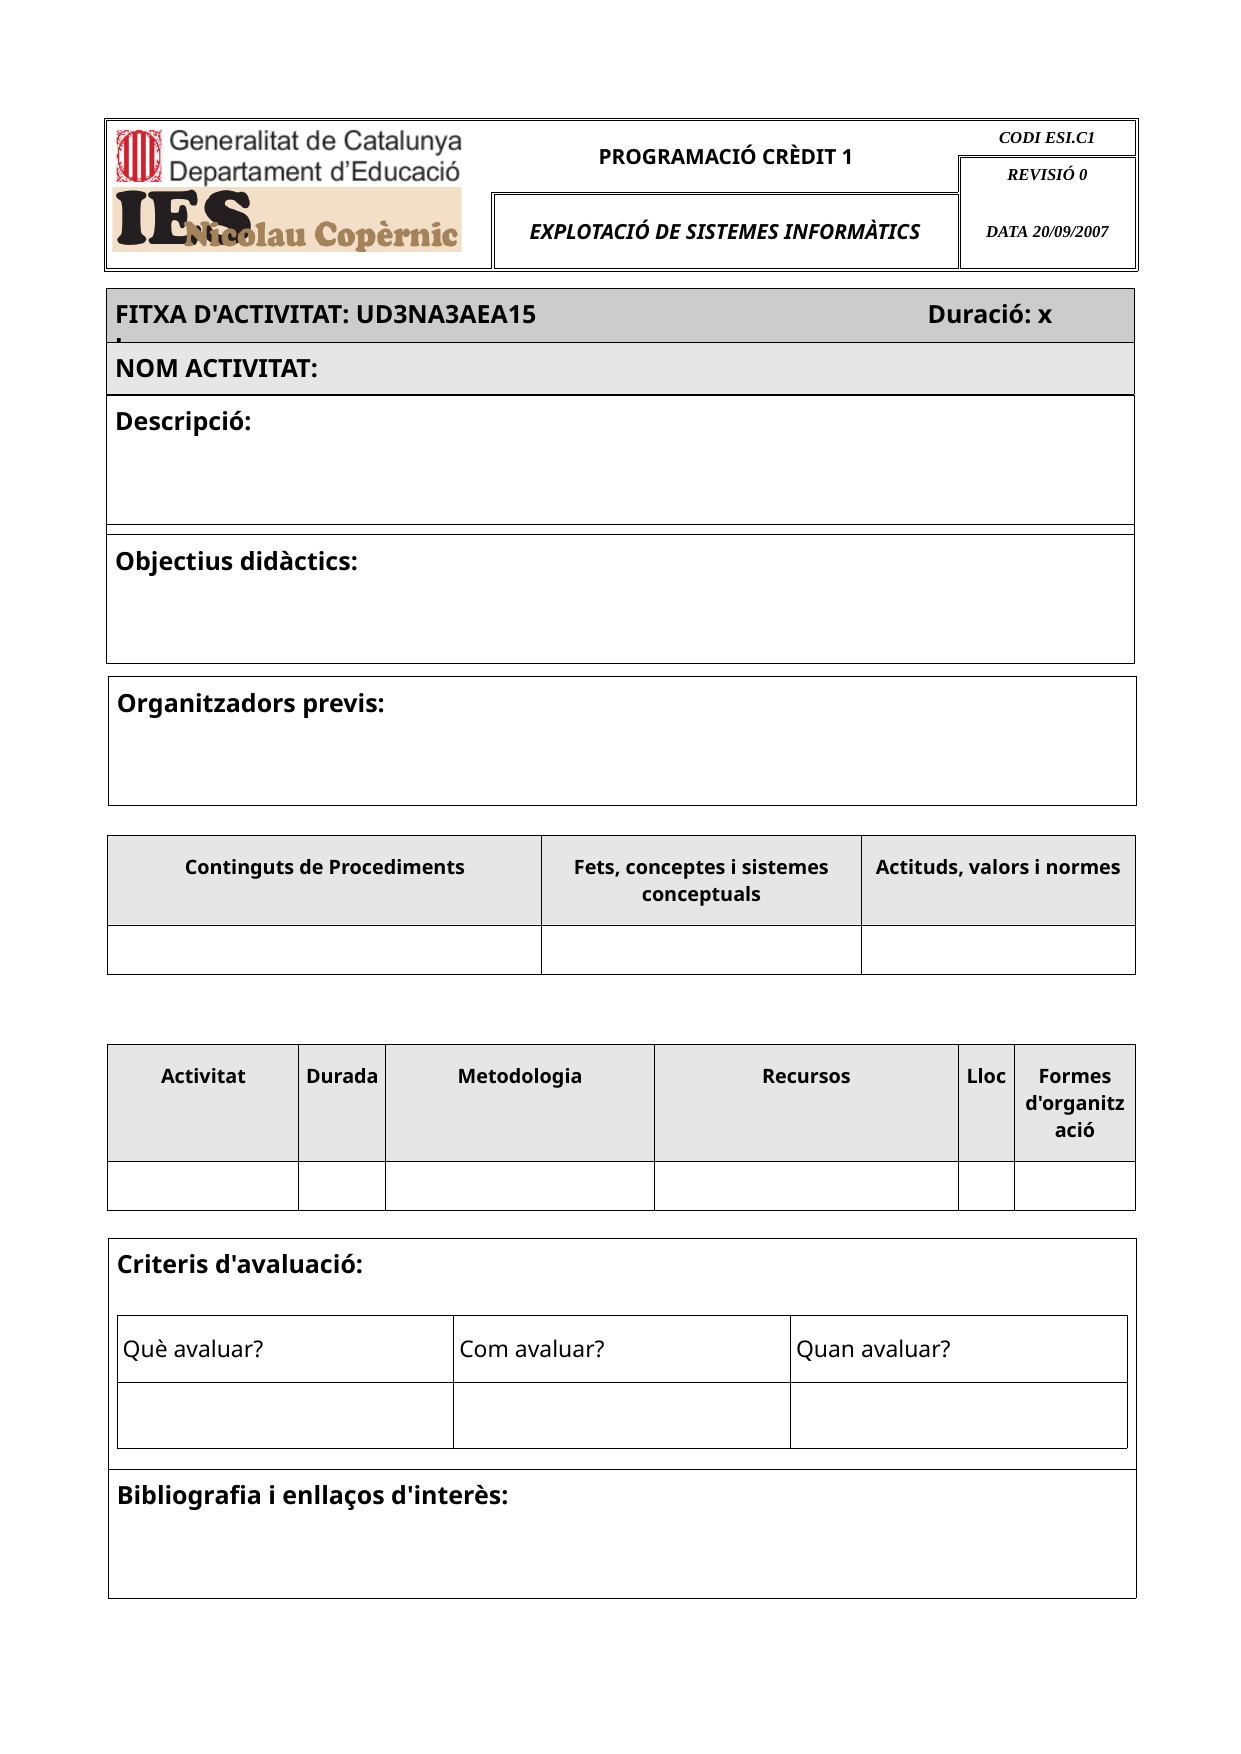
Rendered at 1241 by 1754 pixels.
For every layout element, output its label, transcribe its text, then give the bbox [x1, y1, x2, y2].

table_header Activitat [108, 1045, 298, 1161]
table_header [107, 121, 492, 268]
table_header Lloc [959, 1045, 1014, 1161]
text Objectius didàctics: [115, 543, 1125, 577]
table_header Què avaluar? [118, 1316, 453, 1382]
text Descripció: [115, 404, 1125, 438]
picture [112, 124, 466, 252]
table_cell [454, 1383, 790, 1448]
table_cell [108, 926, 541, 974]
table_cell [118, 1383, 453, 1448]
table_cell [655, 1162, 958, 1210]
table_header Metodologia [386, 1045, 654, 1161]
table_header Quan avaluar? [791, 1316, 1127, 1382]
table_cell REVISIÓ 0 [961, 158, 1135, 192]
text FITXA D'ACTIVITAT: UD3NA3AEA15 Duració: x hores [115, 297, 1125, 342]
table_header Com avaluar? [454, 1316, 790, 1382]
table_header Continguts de Procediments [108, 836, 541, 924]
table_cell [1015, 1162, 1135, 1210]
text Criteris d'avaluació: [117, 1247, 1127, 1281]
text Bibliografia i enllaços d'interès: [117, 1478, 1127, 1512]
table_cell [386, 1162, 654, 1210]
table_header Recursos [655, 1045, 958, 1161]
table_cell EXPLOTACIÓ DE SISTEMES INFORMÀTICS [495, 195, 958, 268]
text NOM ACTIVITAT: [115, 351, 1125, 385]
table_cell [862, 926, 1135, 974]
table_header PROGRAMACIÓ CRÈDIT 1 [493, 121, 959, 192]
table_header Fets, conceptes i sistemes conceptuals [542, 836, 861, 924]
table_header CODI ESI.C1 [959, 121, 1135, 155]
table_cell [108, 1162, 298, 1210]
table_cell DATA 20/09/2007 [961, 192, 1135, 268]
table_header Actituds, valors i normes [862, 836, 1135, 924]
table_cell [542, 926, 861, 974]
table_header Durada [299, 1045, 385, 1161]
table_header Formes d'organització [1015, 1045, 1135, 1161]
table_cell [299, 1162, 385, 1210]
table_cell [791, 1383, 1127, 1448]
table_cell [959, 1162, 1014, 1210]
text Organitzadors previs: [117, 685, 1127, 719]
